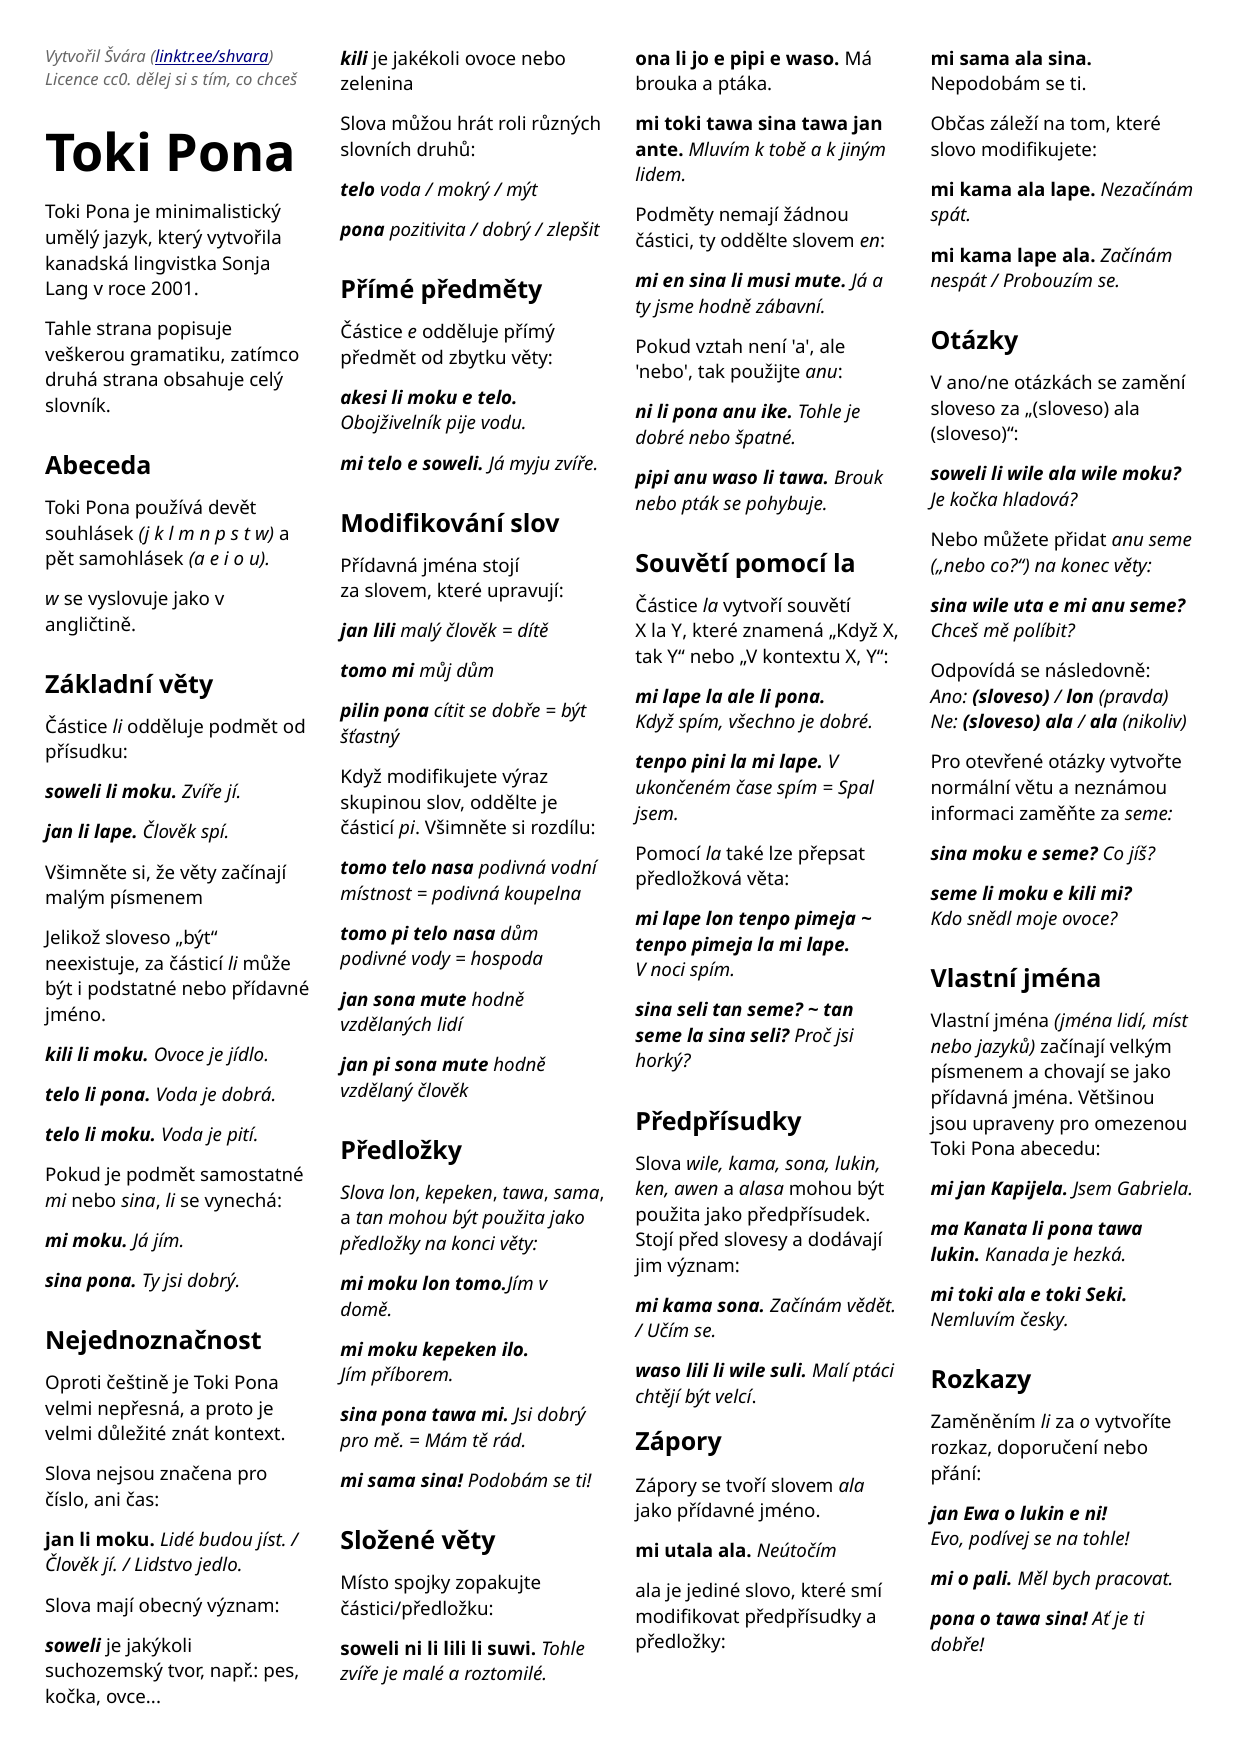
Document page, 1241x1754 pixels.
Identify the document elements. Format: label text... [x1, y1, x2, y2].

text sina wile uta e mi anu seme? Chceš mě políbit? [930, 592, 1196, 643]
subtitle Otázky [930, 323, 1196, 357]
text ni li pona anu ike. Tohle je dobré nebo špatné. [635, 399, 900, 450]
text mi toki tawa sina tawa jan ante. Mluvím k tobě a k jiným lidem. [635, 111, 900, 187]
text sina pona. Ty jsi dobrý. [45, 1267, 310, 1293]
text w se vyslovuje jako v angličtině. [45, 585, 310, 636]
text Občas záleží na tom, které slovo modifikujete: [930, 111, 1196, 162]
text pona o tawa sina! Ať je ti dobře! [930, 1606, 1196, 1657]
text mi o pali. Měl bych pracovat. [930, 1566, 1196, 1591]
text kili li moku. Ovoce je jídlo. [45, 1041, 310, 1067]
text mi moku kepeken ilo. Jím příborem. [340, 1336, 605, 1387]
text Pokud vztah není 'a', ale 'nebo', tak použijte anu: [635, 333, 900, 384]
text Částice la vytvoří souvětí X la Y, které znamená „Když X, tak Y“ nebo „V kontextu X, Y“: [635, 592, 900, 668]
text jan Ewa o lukin e ni! Evo, podívej se na tohle! [930, 1500, 1196, 1551]
text pipi anu waso li tawa. Brouk nebo pták se pohybuje. [635, 464, 900, 515]
text pona pozitivita / dobrý / zlepšit [340, 216, 605, 242]
text Vlastní jména (jména lidí, míst nebo jazyků) začínají velkým písmenem a chovají se jako přídavná jména. Většinou jsou upraveny pro omezenou Toki Pona abecedu: [930, 1008, 1196, 1161]
subtitle Modifikování slov [340, 505, 605, 539]
text mi toki ala e toki Seki. Nemluvím česky. [930, 1281, 1196, 1332]
subtitle Složené věty [340, 1523, 605, 1557]
text Toki Pona používá devět souhlásek (j k l m n p s t w) a pět samohlásek (a e i o u). [45, 494, 310, 571]
text jan pi sona mute hodně vzdělaný člověk [340, 1051, 605, 1102]
text soweli ni li lili li suwi. Tohle zvíře je malé a roztomilé. [340, 1635, 605, 1686]
text waso lili li wile suli. Malí ptáci chtějí být velcí. [635, 1358, 900, 1409]
text Tahle strana popisuje veškerou gramatiku, zatímco druhá strana obsahuje celý slovník. [45, 316, 310, 418]
text sina moku e seme? Co jíš? [930, 840, 1196, 865]
text Zápory se tvoří slovem ala jako přídavné jméno. [635, 1472, 900, 1523]
subtitle Vlastní jména [930, 961, 1196, 995]
text Částice e odděluje přímý předmět od zbytku věty: [340, 318, 605, 369]
text Vytvořil Švára (linktr.ee/shvara) Licence cc0. dělej si s tím, co chceš [45, 45, 310, 90]
text soweli li wile ala wile moku? Je kočka hladová? [930, 461, 1196, 512]
subtitle Předpřísudky [635, 1103, 900, 1137]
text tomo telo nasa podivná vodní místnost = podivná koupelna [340, 854, 605, 906]
text mi moku. Já jím. [45, 1227, 310, 1253]
text Zaměněním li za o vytvoříte rozkaz, doporučení nebo přání: [930, 1409, 1196, 1485]
text sina seli tan seme? ~ tan seme la sina seli? Proč jsi horký? [635, 997, 900, 1073]
text mi en sina li musi mute. Já a ty jsme hodně zábavní. [635, 267, 900, 318]
text tomo mi můj dům [340, 658, 605, 683]
text mi kama lape ala. Začínám nespát / Probouzím se. [930, 242, 1196, 293]
subtitle Přímé předměty [340, 272, 605, 306]
text Pomocí la také lze přepsat předložková věta: [635, 840, 900, 891]
text Slova můžou hrát roli různých slovních druhů: [340, 111, 605, 162]
text jan sona mute hodně vzdělaných lidí [340, 986, 605, 1037]
text Toki Pona je minimalistický umělý jazyk, který vytvořila kanadská lingvistka Sonja Lang v roce 2001. [45, 199, 310, 301]
text mi moku lon tomo.Jím v domě. [340, 1270, 605, 1321]
text kili je jakékoli ovoce nebo zelenina [340, 45, 605, 96]
subtitle Souvětí pomocí la [635, 545, 900, 579]
text Pokud je podmět samostatné mi nebo sina, li se vynechá: [45, 1162, 310, 1213]
text telo voda / mokrý / mýt [340, 176, 605, 202]
text Nebo můžete přidat anu seme („nebo co?“) na konec věty: [930, 526, 1196, 577]
title Toki Pona [45, 115, 310, 186]
text telo li pona. Voda je dobrá. [45, 1081, 310, 1107]
text mi lape lon tenpo pimeja ~ tenpo pimeja la mi lape. V noci spím. [635, 906, 900, 982]
text mi sama sina! Podobám se ti! [340, 1467, 605, 1493]
text Přídavná jména stojí za slovem, které upravují: [340, 552, 605, 603]
text Slova lon, kepeken, tawa, sama, a tan mohou být použita jako předložky na konci věty: [340, 1179, 605, 1256]
text Slova wile, kama, sona, lukin, ken, awen a alasa mohou být použita jako předpřísudek. Stojí před slovesy a dodávají jim význam: [635, 1150, 900, 1277]
subtitle Nejednoznačnost [45, 1323, 310, 1357]
text Oproti češtině je Toki Pona velmi nepřesná, a proto je velmi důležité znát kontext. [45, 1369, 310, 1446]
text seme li moku e kili mi? Kdo snědl moje ovoce? [930, 880, 1196, 931]
text Částice li odděluje podmět od přísudku: [45, 713, 310, 764]
text mi kama ala lape. Nezačínám spát. [930, 176, 1196, 227]
text tomo pi telo nasa dům podivné vody = hospoda [340, 920, 605, 971]
text pilin pona cítit se dobře = být šťastný [340, 698, 605, 749]
text telo li moku. Voda je pití. [45, 1121, 310, 1147]
text Pro otevřené otázky vytvořte normální větu a neznámou informaci zaměňte za seme: [930, 749, 1196, 825]
text Odpovídá se následovně: Ano: (sloveso) / lon (pravda) Ne: (sloveso) ala / ala (nikoliv) [930, 658, 1196, 734]
text Místo spojky zopakujte částici/předložku: [340, 1569, 605, 1620]
text tenpo pini la mi lape. V ukončeném čase spím = Spal jsem. [635, 749, 900, 825]
text akesi li moku e telo. Obojživelník pije vodu. [340, 384, 605, 435]
subtitle Rozkazy [930, 1362, 1196, 1396]
text Když modifikujete výraz skupinou slov, oddělte je částicí pi. Všimněte si rozdílu: [340, 763, 605, 840]
text ona li jo e pipi e waso. Má brouka a ptáka. [635, 45, 900, 96]
text mi telo e soweli. Já myju zvíře. [340, 450, 605, 475]
text ma Kanata li pona tawa lukin. Kanada je hezká. [930, 1216, 1196, 1267]
text Slova nejsou značena pro číslo, ani čas: [45, 1461, 310, 1512]
text jan li moku. Lidé budou jíst. / Člověk jí. / Lidstvo jedlo. [45, 1526, 310, 1577]
subtitle Předložky [340, 1132, 605, 1166]
text mi utala ala. Neútočím [635, 1538, 900, 1563]
text jan li lape. Člověk spí. [45, 819, 310, 844]
text soweli je jakýkoli suchozemský tvor, např.: pes, kočka, ovce... [45, 1632, 310, 1708]
text mi jan Kapijela. Jsem Gabriela. [930, 1175, 1196, 1201]
text mi sama ala sina. Nepodobám se ti. [930, 45, 1196, 96]
subtitle Abeceda [45, 447, 310, 482]
text Všimněte si, že věty začínají malým písmenem [45, 859, 310, 910]
text V ano/ne otázkách se zamění sloveso za „(sloveso) ala (sloveso)“: [930, 369, 1196, 446]
text Podměty nemají žádnou částici, ty oddělte slovem en: [635, 202, 900, 253]
text sina pona tawa mi. Jsi dobrý pro mě. = Mám tě rád. [340, 1402, 605, 1453]
text jan lili malý člověk = dítě [340, 618, 605, 643]
text mi kama sona. Začínám vědět. / Učím se. [635, 1292, 900, 1343]
text Jelikož sloveso „být“ neexistuje, za částicí li může být i podstatné nebo přídavné jméno. [45, 924, 310, 1027]
text Slova mají obecný význam: [45, 1592, 310, 1617]
text soweli li moku. Zvíře jí. [45, 779, 310, 804]
subtitle Základní věty [45, 666, 310, 700]
text mi lape la ale li pona. Když spím, všechno je dobré. [635, 683, 900, 734]
text ala je jediné slovo, které smí modifikovat předpřísudky a předložky: [635, 1578, 900, 1654]
text Zápory [635, 1423, 900, 1457]
